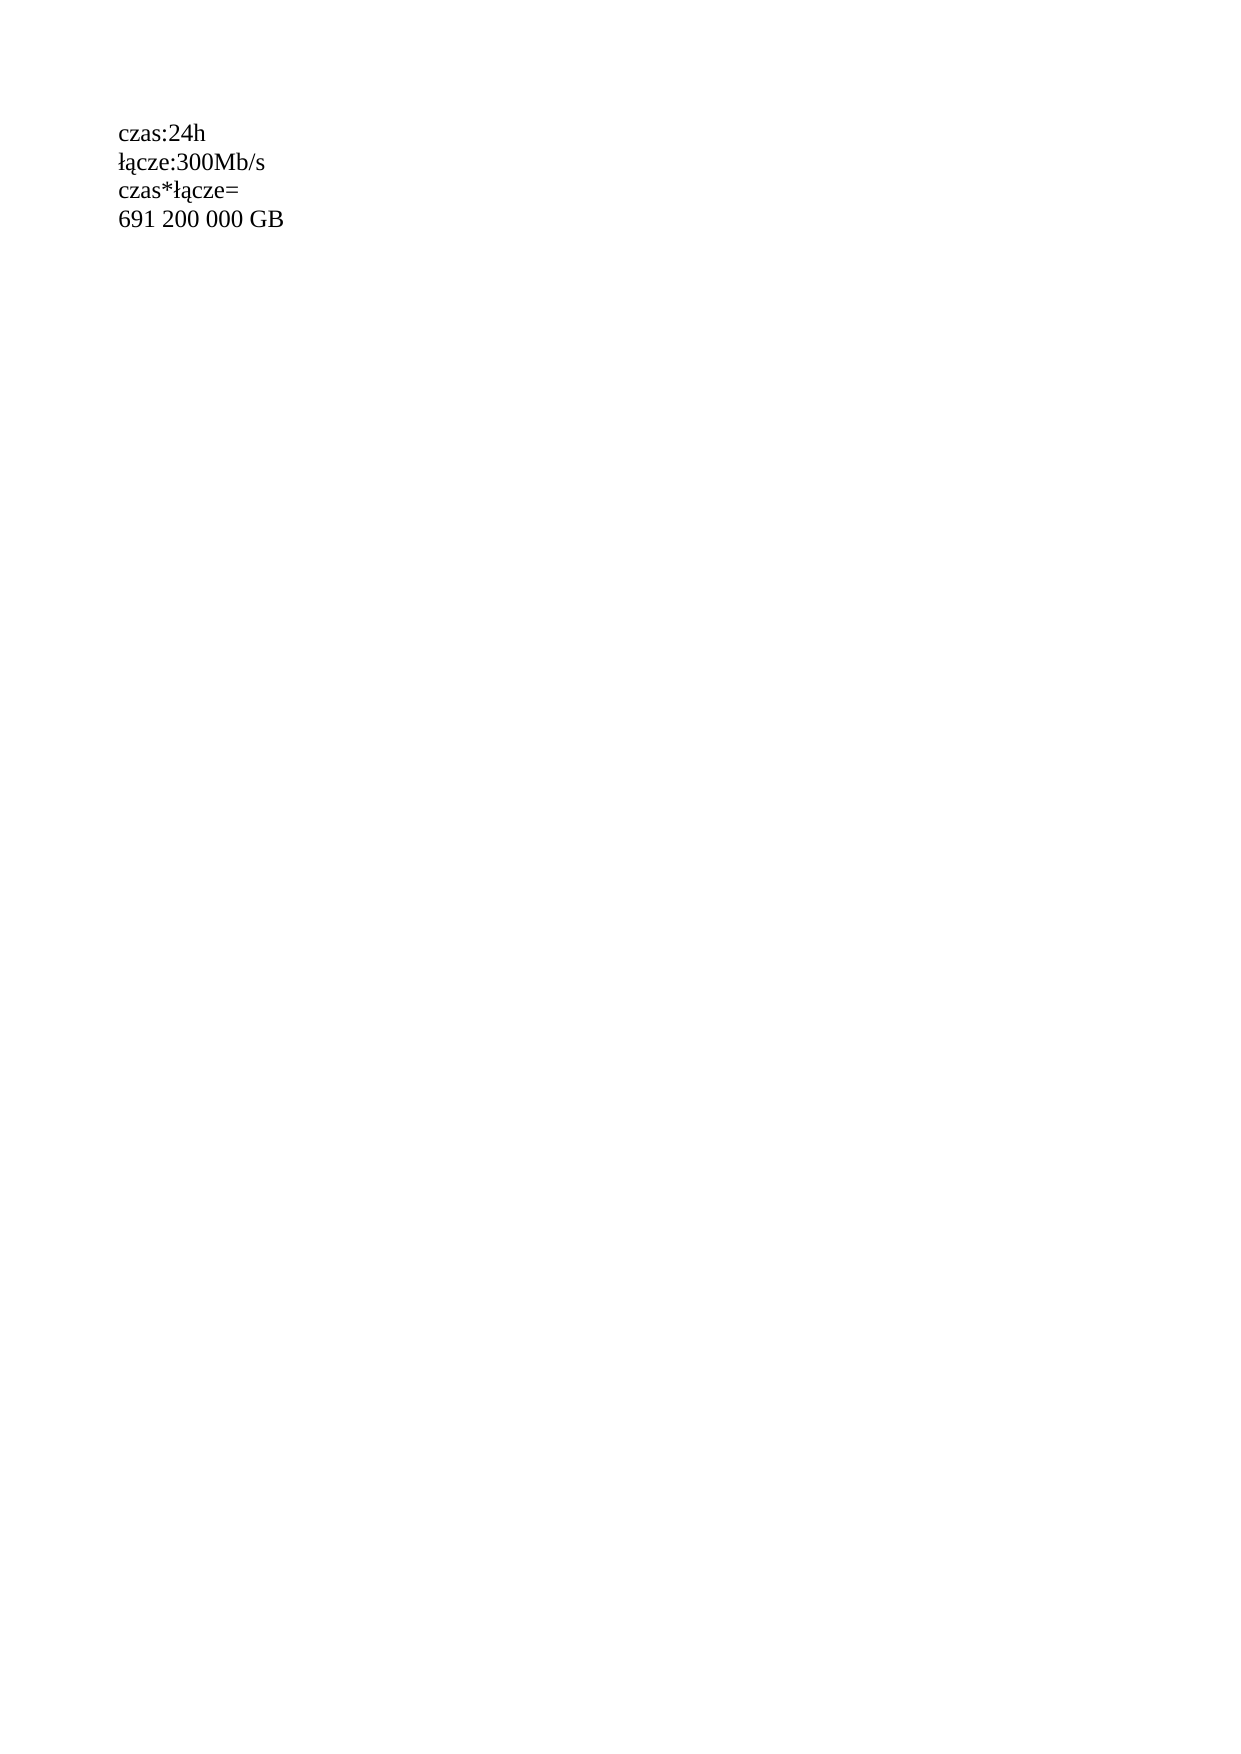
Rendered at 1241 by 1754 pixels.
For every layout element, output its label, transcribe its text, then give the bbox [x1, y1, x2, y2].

text czas:24h [118, 118, 1122, 147]
text 691 200 000 GB [118, 204, 1122, 233]
text czas*łącze= [118, 176, 1122, 204]
text łącze:300Mb/s [118, 147, 1122, 176]
